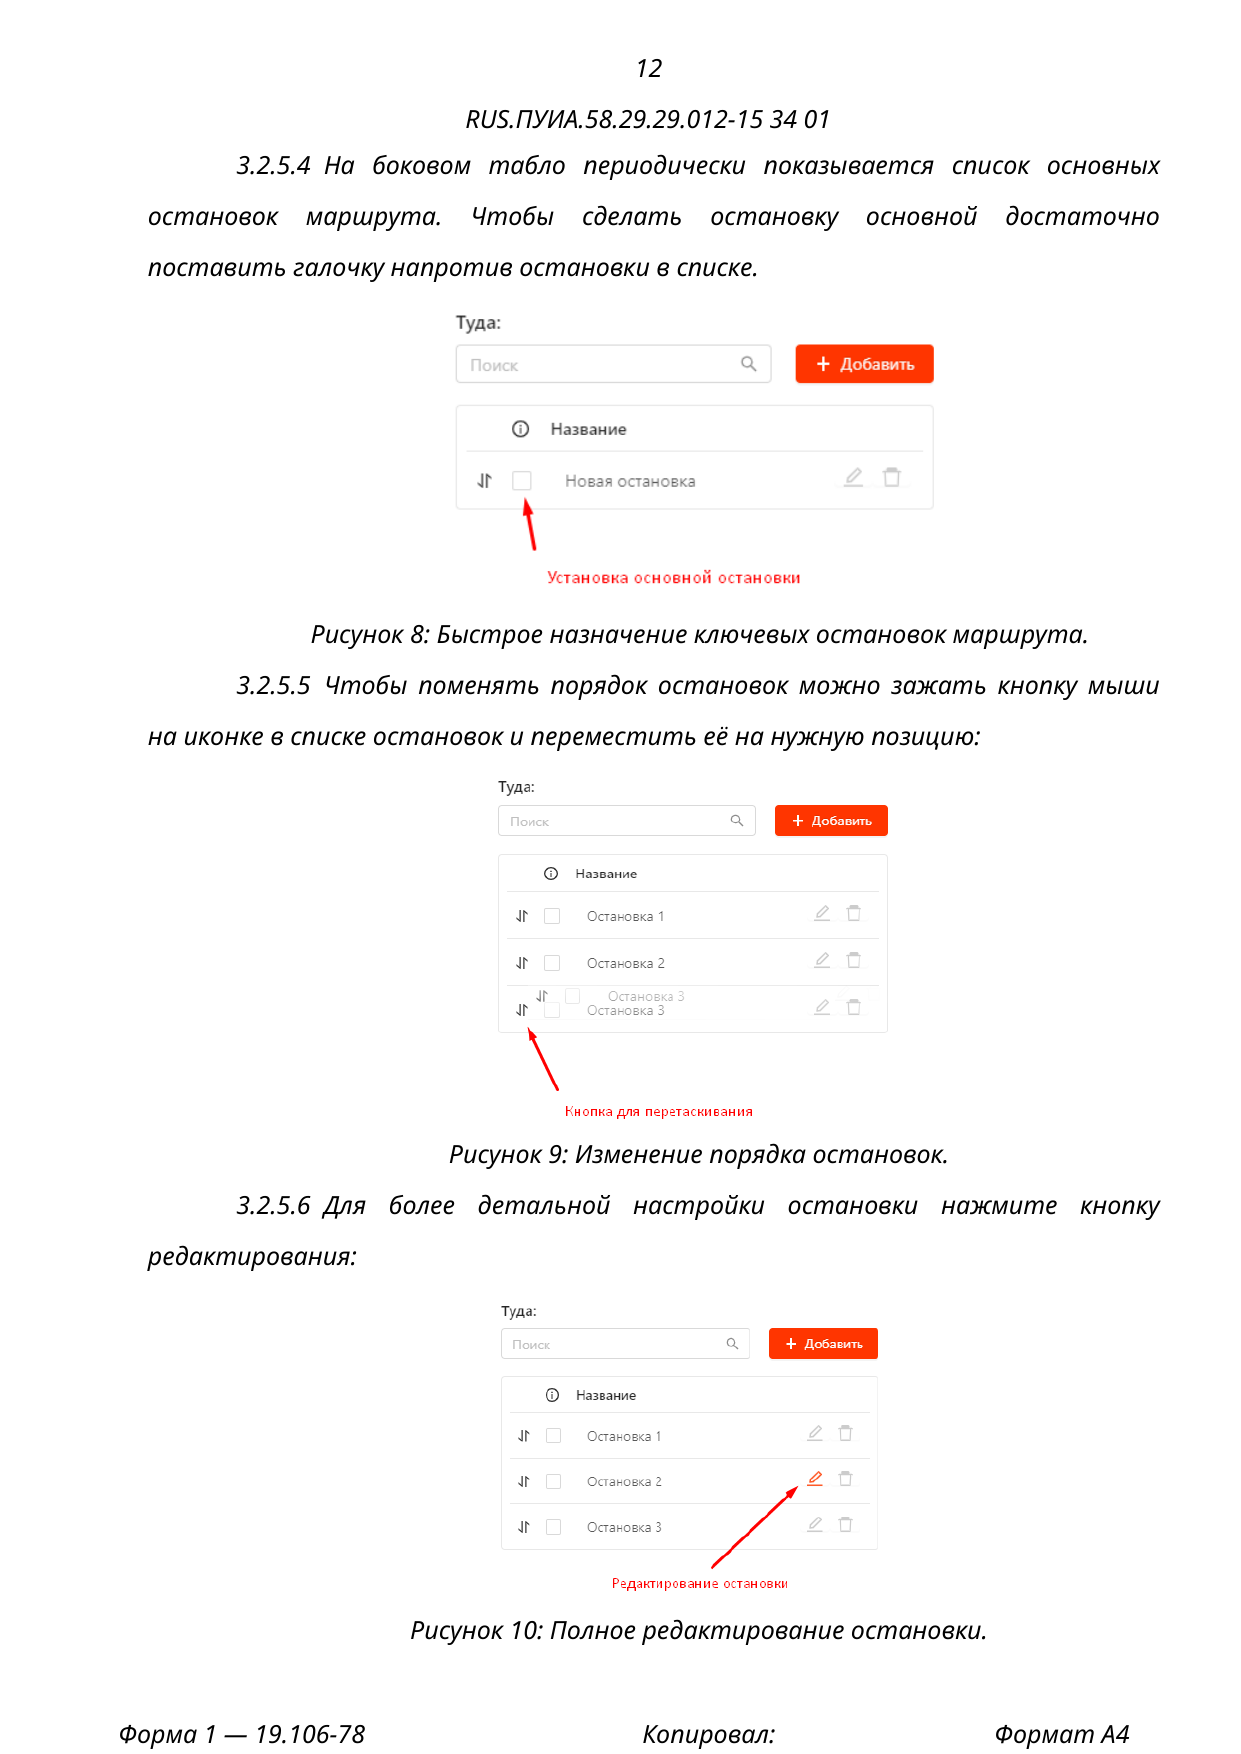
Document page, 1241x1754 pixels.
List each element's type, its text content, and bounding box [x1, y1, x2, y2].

picture [482, 769, 907, 1137]
picture [439, 300, 952, 617]
picture [493, 1289, 896, 1613]
text Рисунок 9: Изменение порядка остановок. [266, 769, 1135, 1170]
text Рисунок 8: Быстрое назначение ключевых остановок маршрута. [266, 301, 1137, 650]
text Рисунок 10: Полное редактирование остановки. [266, 1289, 1135, 1647]
subtitle Чтобы поменять порядок остановок можно зажать кнопку мыши на иконке в списке остановок и переместить её на нужную позицию: [148, 667, 1163, 752]
subtitle На боковом табло периодически показывается список основных остановок маршрута. Чтобы сделать остановку основной достаточно поставить галочку напротив остановки в списке. [148, 148, 1163, 284]
subtitle Для более детальной настройки остановки нажмите кнопку редактирования: [148, 1187, 1163, 1272]
